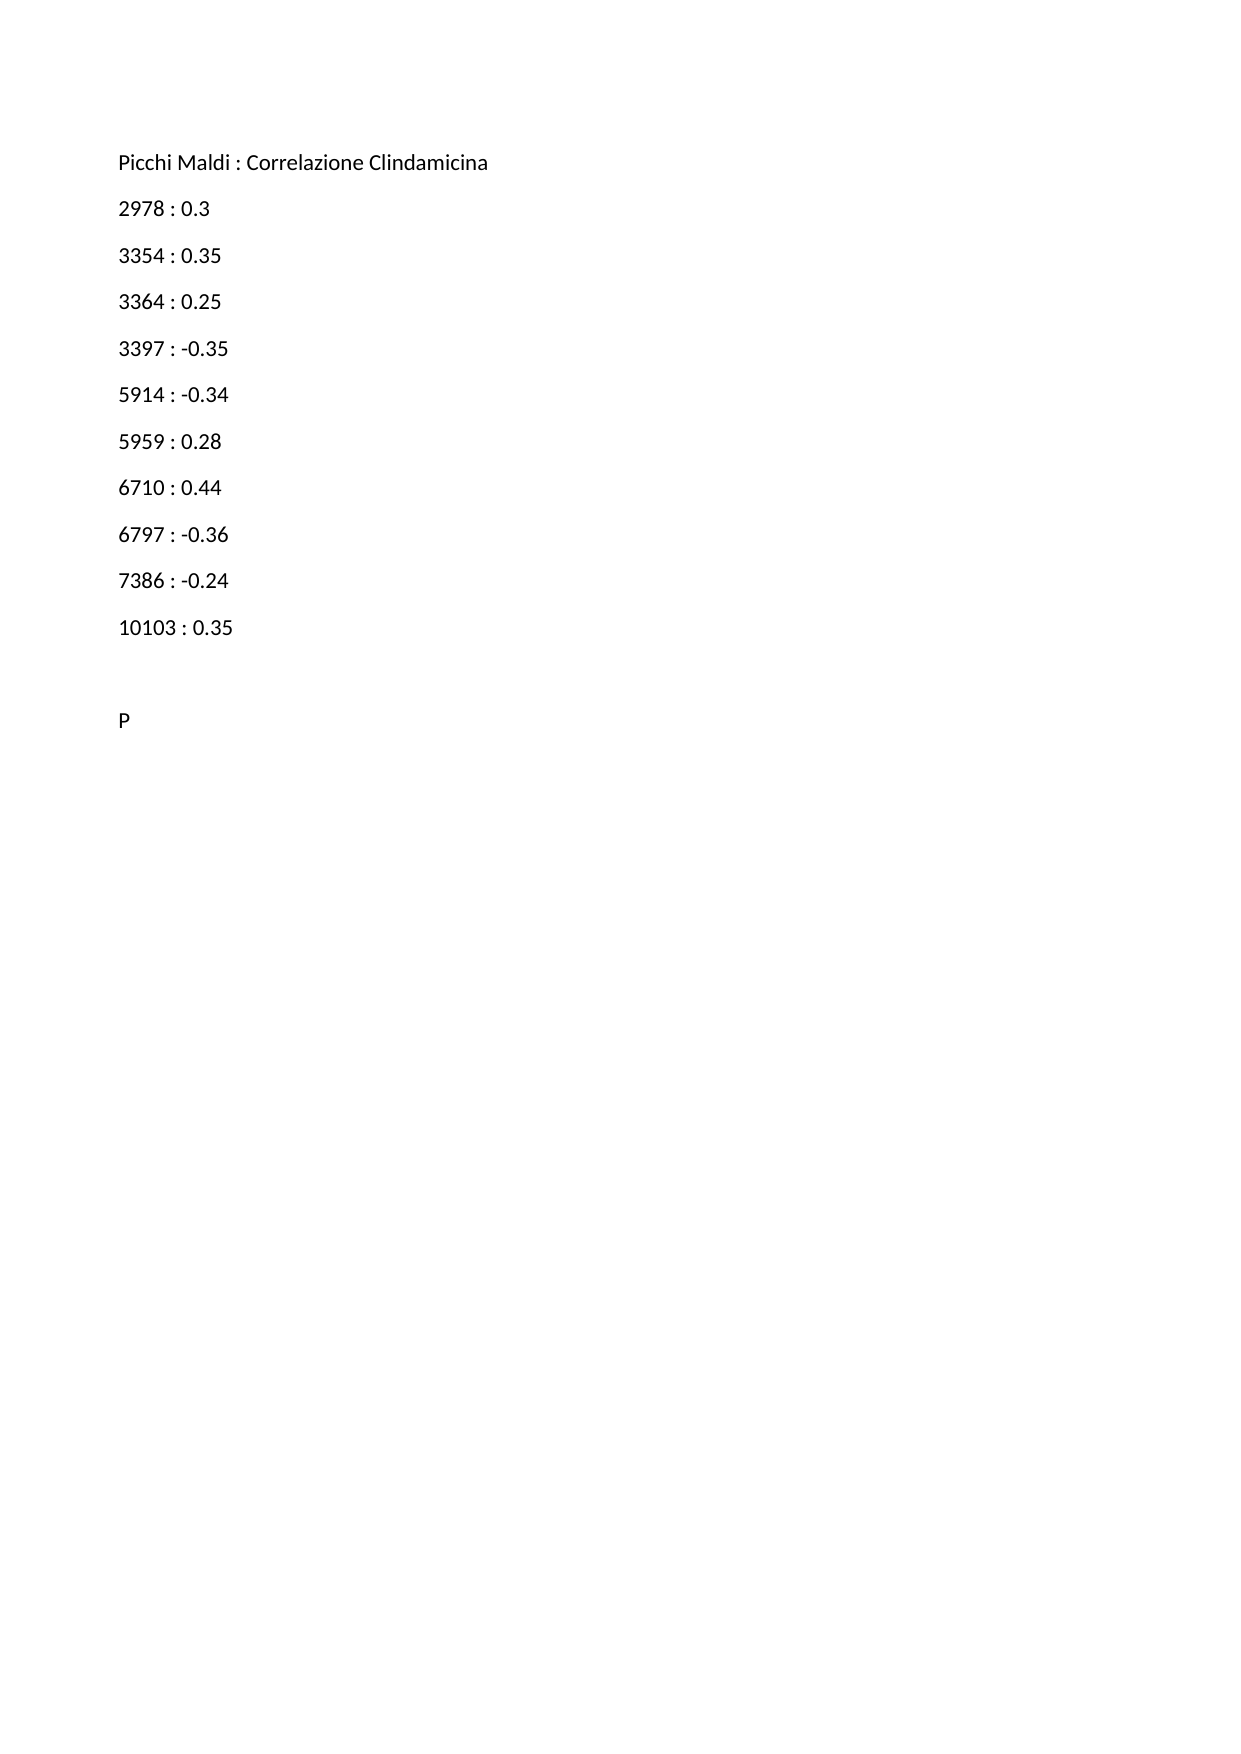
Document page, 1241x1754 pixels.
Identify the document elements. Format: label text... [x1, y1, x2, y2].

text 3364 : 0.25 [118, 287, 1122, 315]
text 10103 : 0.35 [118, 613, 1122, 641]
text 2978 : 0.3 [118, 194, 1122, 222]
text 5959 : 0.28 [118, 427, 1122, 455]
text 6710 : 0.44 [118, 473, 1122, 502]
text P [118, 706, 1122, 734]
text 5914 : -0.34 [118, 380, 1122, 408]
text 7386 : -0.24 [118, 567, 1122, 595]
text 3397 : -0.35 [118, 334, 1122, 362]
text 6797 : -0.36 [118, 520, 1122, 548]
text Picchi Maldi : Correlazione Clindamicina [118, 148, 1122, 176]
text 3354 : 0.35 [118, 241, 1122, 269]
